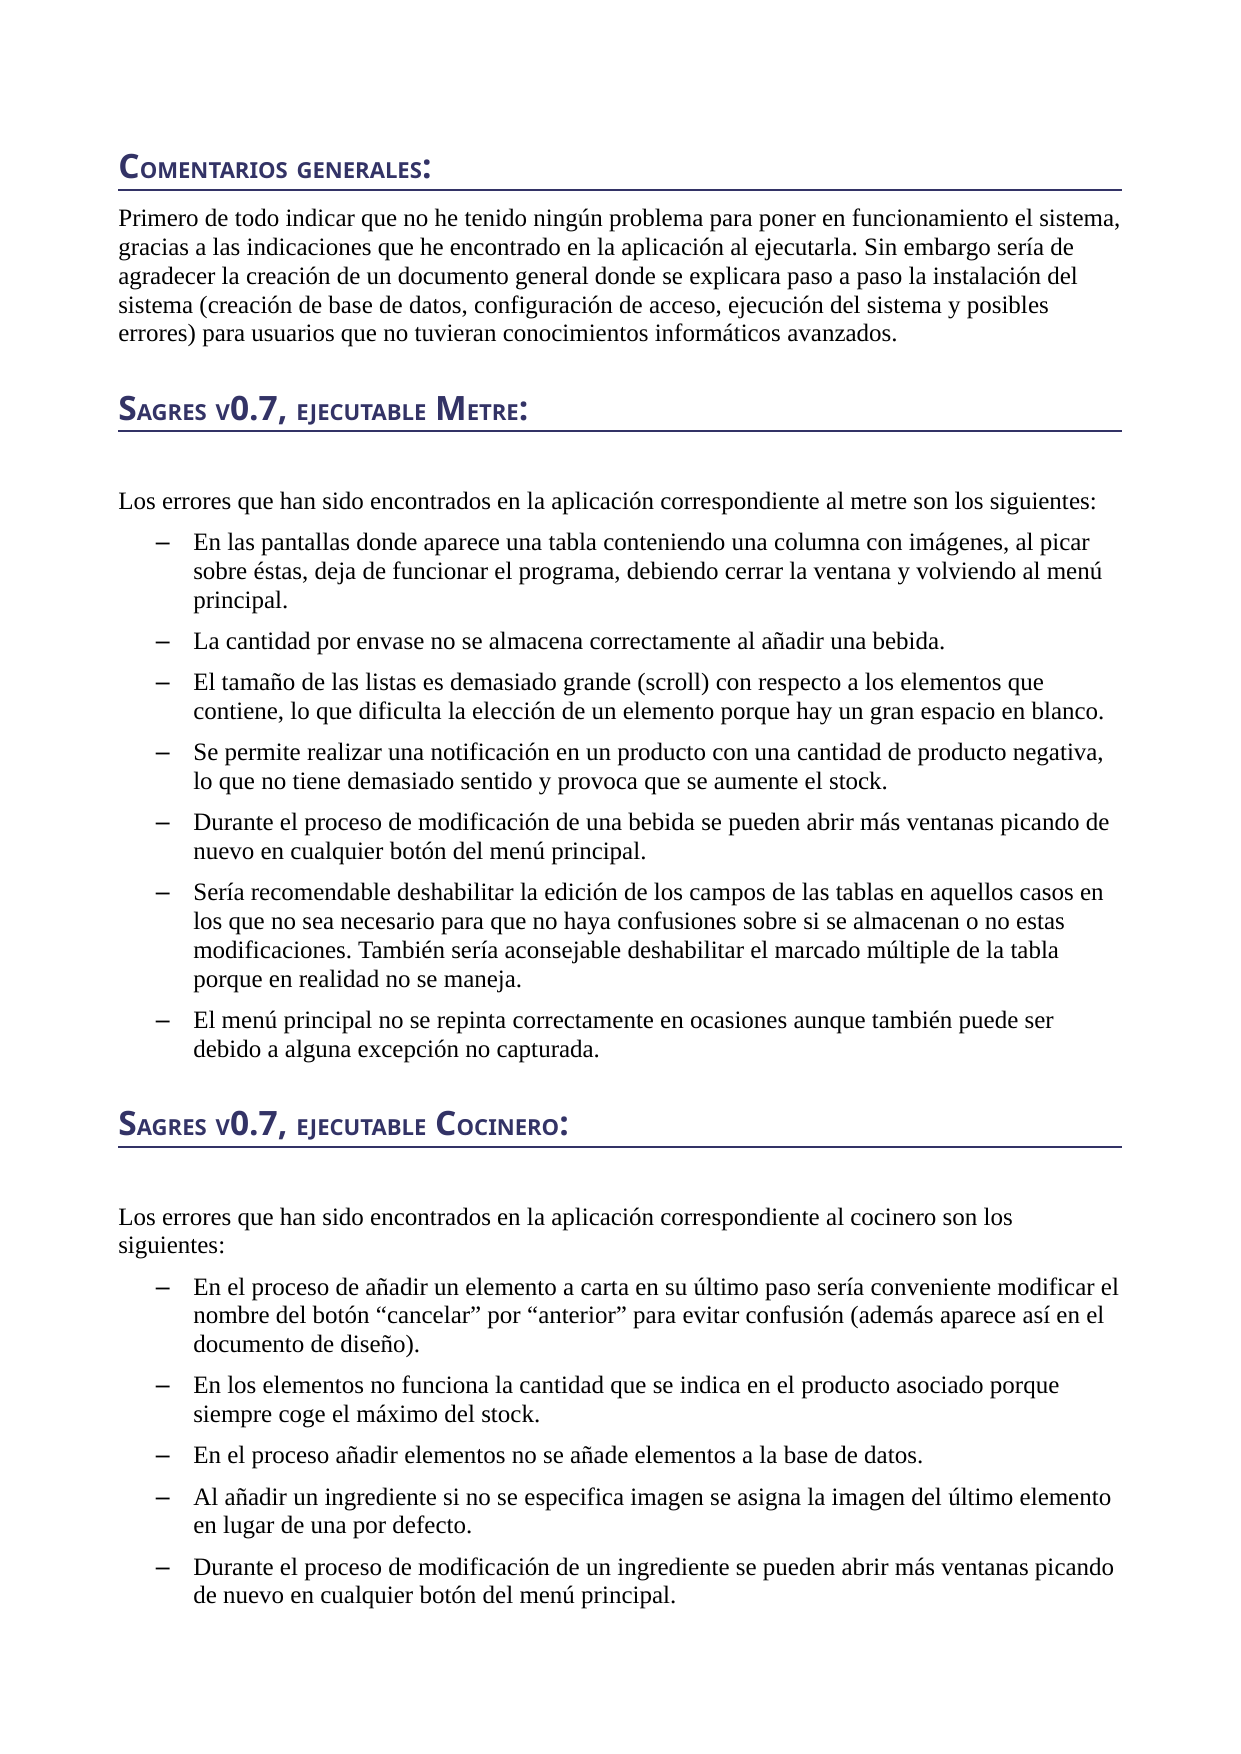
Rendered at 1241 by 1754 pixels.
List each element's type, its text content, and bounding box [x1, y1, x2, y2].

list Sería recomendable deshabilitar la edición de los campos de las tablas en aquellos casos en los que no sea necesario para que no haya confusiones sobre si se almacenan o no estas modificaciones. También sería aconsejable deshabilitar el marcado múltiple de la tabla porque en realidad no se maneja. [156, 877, 1122, 992]
list En las pantallas donde aparece una tabla conteniendo una columna con imágenes, al picar sobre éstas, deja de funcionar el programa, debiendo cerrar la ventana y volviendo al menú principal. [156, 527, 1122, 614]
list En el proceso de añadir un elemento a carta en su último paso sería conveniente modificar el nombre del botón “cancelar” por “anterior” para evitar confusión (además aparece así en el documento de diseño). [156, 1272, 1122, 1358]
list En el proceso añadir elementos no se añade elementos a la base de datos. [156, 1440, 1122, 1469]
subtitle Sagres v0.7, ejecutable Cocinero: [118, 1100, 1122, 1146]
list El menú principal no se repinta correctamente en ocasiones aunque también puede ser debido a alguna excepción no capturada. [156, 1005, 1122, 1062]
list Durante el proceso de modificación de una bebida se pueden abrir más ventanas picando de nuevo en cualquier botón del menú principal. [156, 807, 1122, 865]
text Los errores que han sido encontrados en la aplicación correspondiente al metre son los siguientes: [118, 486, 1122, 515]
text Los errores que han sido encontrados en la aplicación correspondiente al cocinero son los siguientes: [118, 1202, 1122, 1259]
list Durante el proceso de modificación de un ingrediente se pueden abrir más ventanas picando de nuevo en cualquier botón del menú principal. [156, 1552, 1122, 1609]
list La cantidad por envase no se almacena correctamente al añadir una bebida. [156, 626, 1122, 655]
list En los elementos no funciona la cantidad que se indica en el producto asociado porque siempre coge el máximo del stock. [156, 1370, 1122, 1428]
list Al añadir un ingrediente si no se especifica imagen se asigna la imagen del último elemento en lugar de una por defecto. [156, 1482, 1122, 1539]
subtitle Sagres v0.7, ejecutable Metre: [118, 385, 1122, 430]
subtitle Comentarios generales: [118, 143, 1122, 189]
list Se permite realizar una notificación en un producto con una cantidad de producto negativa, lo que no tiene demasiado sentido y provoca que se aumente el stock. [156, 737, 1122, 795]
text Primero de todo indicar que no he tenido ningún problema para poner en funcionamiento el sistema, gracias a las indicaciones que he encontrado en la aplicación al ejecutarla. Sin embargo sería de agradecer la creación de un documento general donde se explicara paso a paso la instalación del sistema (creación de base de datos, configuración de acceso, ejecución del sistema y posibles errores) para usuarios que no tuvieran conocimientos informáticos avanzados. [118, 203, 1122, 347]
list El tamaño de las listas es demasiado grande (scroll) con respecto a los elementos que contiene, lo que dificulta la elección de un elemento porque hay un gran espacio en blanco. [156, 667, 1122, 725]
